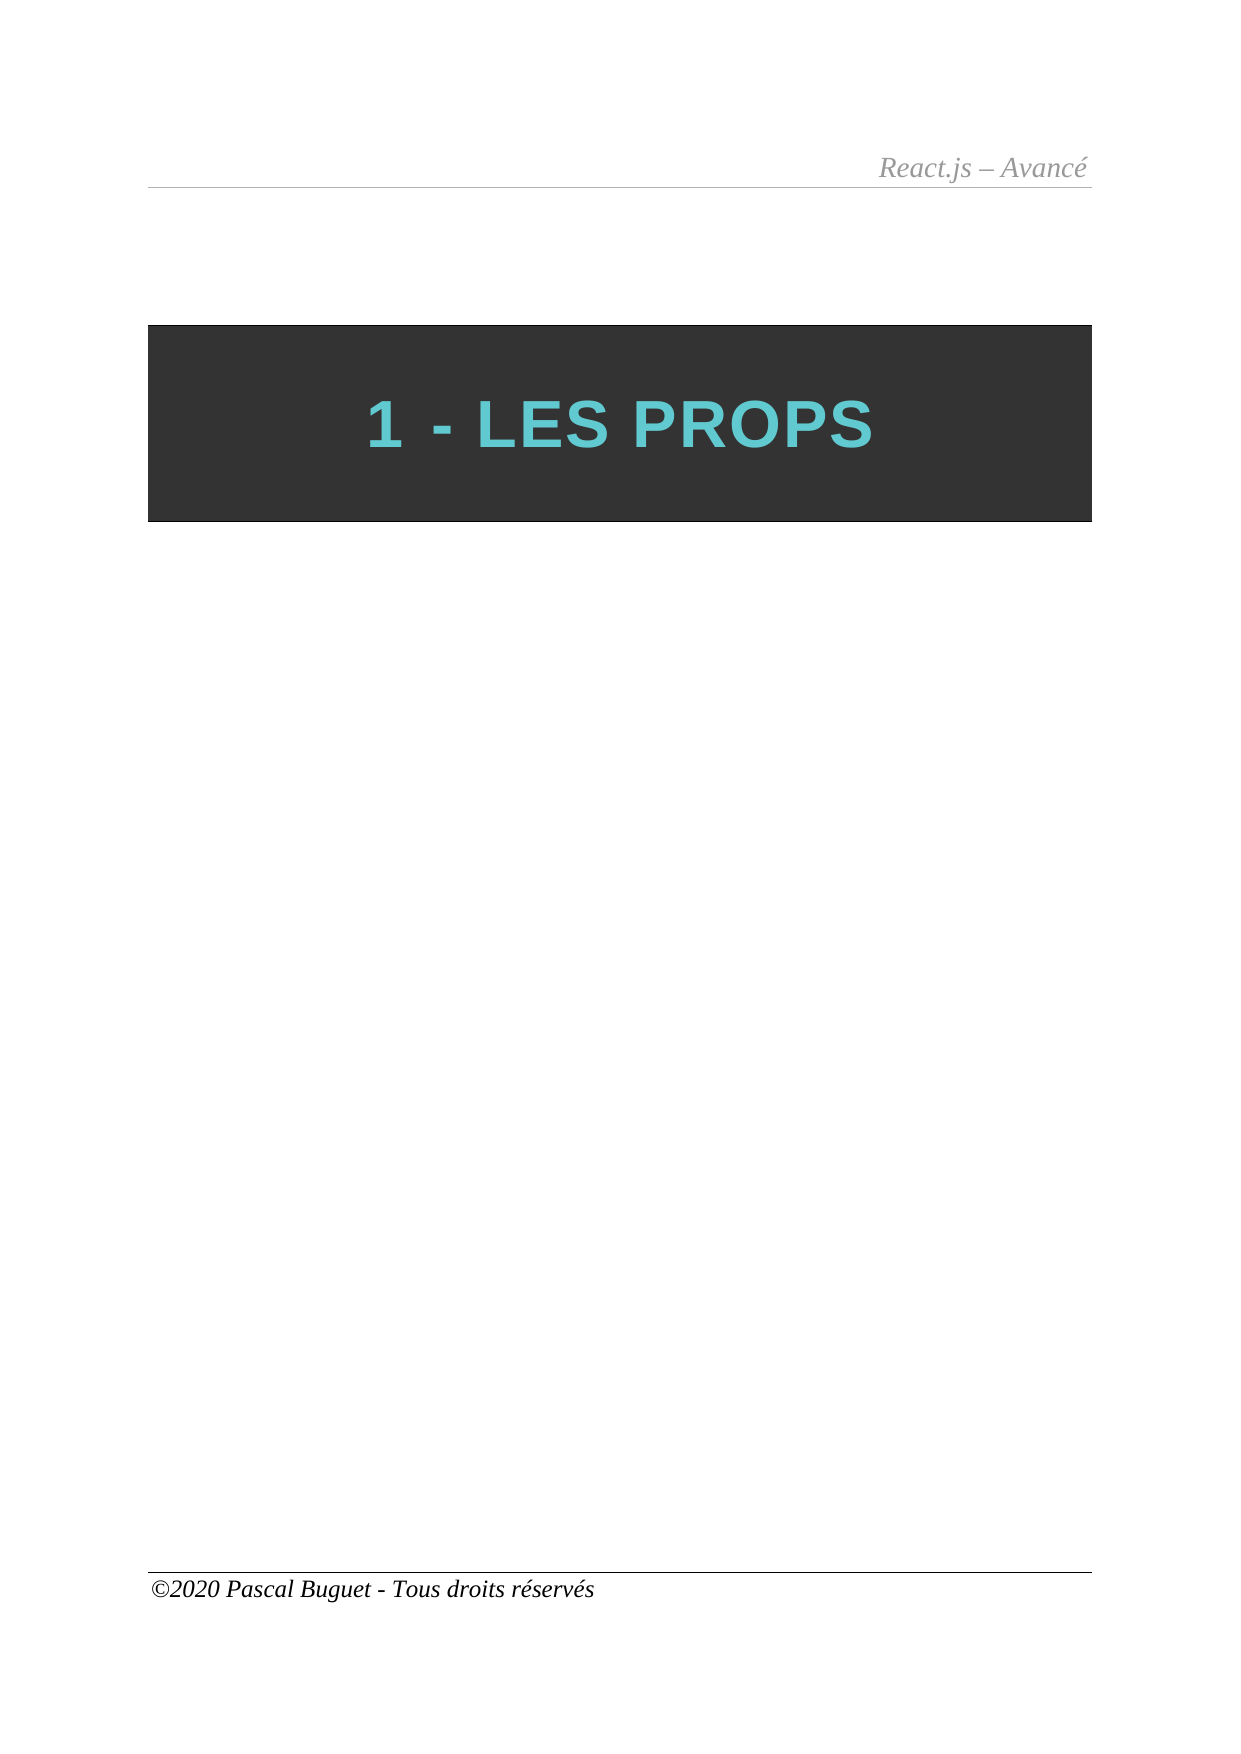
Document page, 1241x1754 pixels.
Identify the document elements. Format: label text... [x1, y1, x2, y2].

subtitle - LES PROPS [148, 326, 1092, 521]
